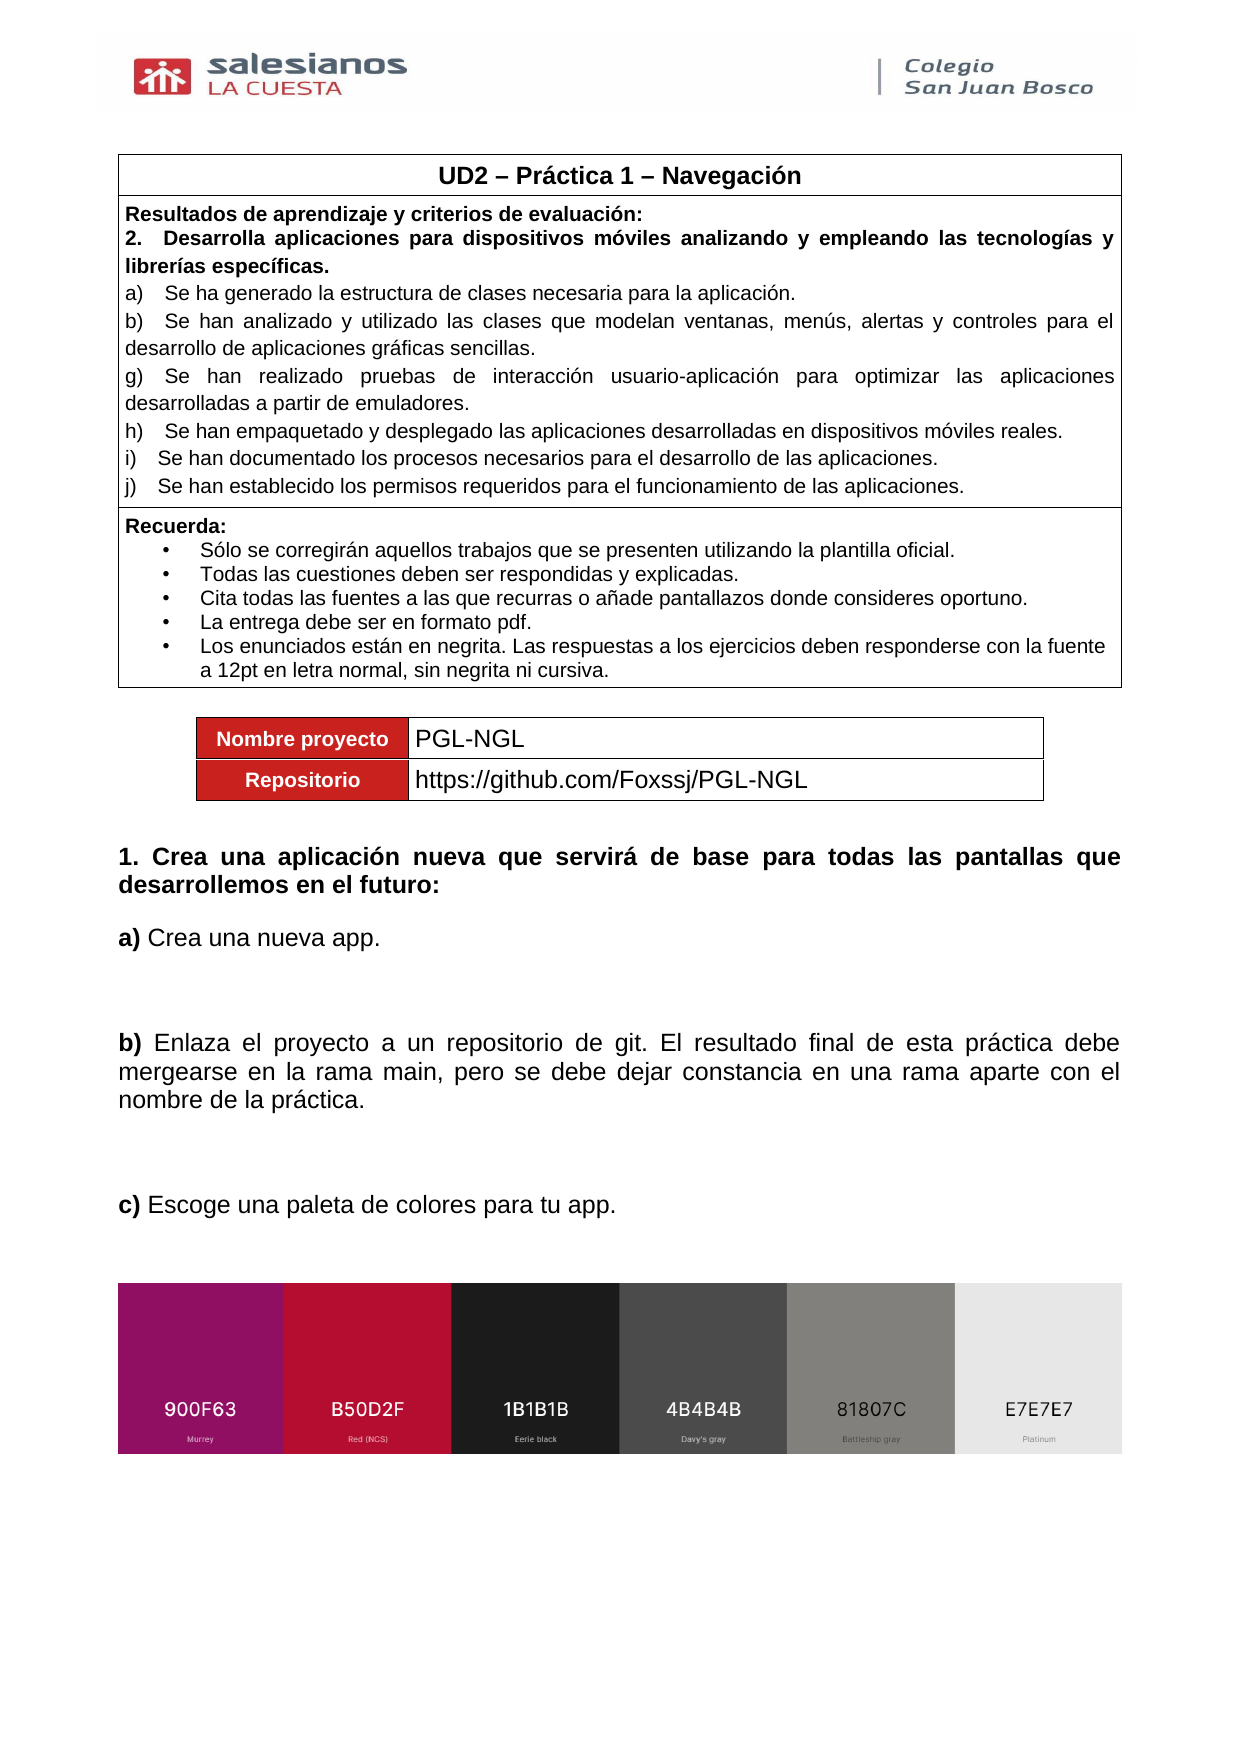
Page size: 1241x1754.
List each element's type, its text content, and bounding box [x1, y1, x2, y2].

text b) Enlaza el proyecto a un repositorio de git. El resultado final de esta práctica debe mergearse en la rama main, pero se debe dejar constancia en una rama aparte con el nombre de la práctica. [118, 1028, 1122, 1114]
table_header UD2 – Práctica 1 – Navegación [119, 155, 1121, 195]
table_cell Resultados de aprendizaje y criterios de evaluación: 2. Desarrolla aplicaciones para dispositivos móviles analizando y empleando las tecnologías y librerías específicas. a) Se ha generado la estructura de clases necesaria para la aplicación. b) Se han analizado y utilizado las clases que modelan ventanas, menús, alertas y controles para el desarrollo de aplicaciones gráficas sencillas. g) Se han realizado pruebas de interacción usuario-aplicación para optimizar las aplicaciones desarrolladas a partir de emuladores. h) Se han empaquetado y desplegado las aplicaciones desarrolladas en dispositivos móviles reales. i) Se han documentado los procesos necesarios para el desarrollo de las aplicaciones. j) Se han establecido los permisos requeridos para el funcionamiento de las aplicaciones. [119, 196, 1121, 507]
table_cell Recuerda: Sólo se corregirán aquellos trabajos que se presenten utilizando la plantilla oficial. Todas las cuestiones deben ser respondidas y explicadas. Cita todas las fuentes a las que recurras o añade pantallazos donde consideres oportuno. La entrega debe ser en formato pdf. Los enunciados están en negrita. Las respuestas a los ejercicios deben responderse con la fuente a 12pt en letra normal, sin negrita ni cursiva. [119, 508, 1121, 687]
text a) Crea una nueva app. [118, 923, 1122, 951]
table_header Nombre proyecto [197, 718, 408, 758]
text c) Escoge una paleta de colores para tu app. [118, 1190, 1122, 1219]
picture [118, 1283, 1123, 1454]
text 1. Crea una aplicación nueva que servirá de base para todas las pantallas que desarrollemos en el futuro: [118, 841, 1122, 899]
table_header PGL-NGL [409, 718, 1043, 758]
table_cell https://github.com/Foxssj/PGL-NGL [409, 760, 1043, 800]
table_cell Repositorio [197, 760, 408, 800]
picture [97, 30, 1141, 119]
